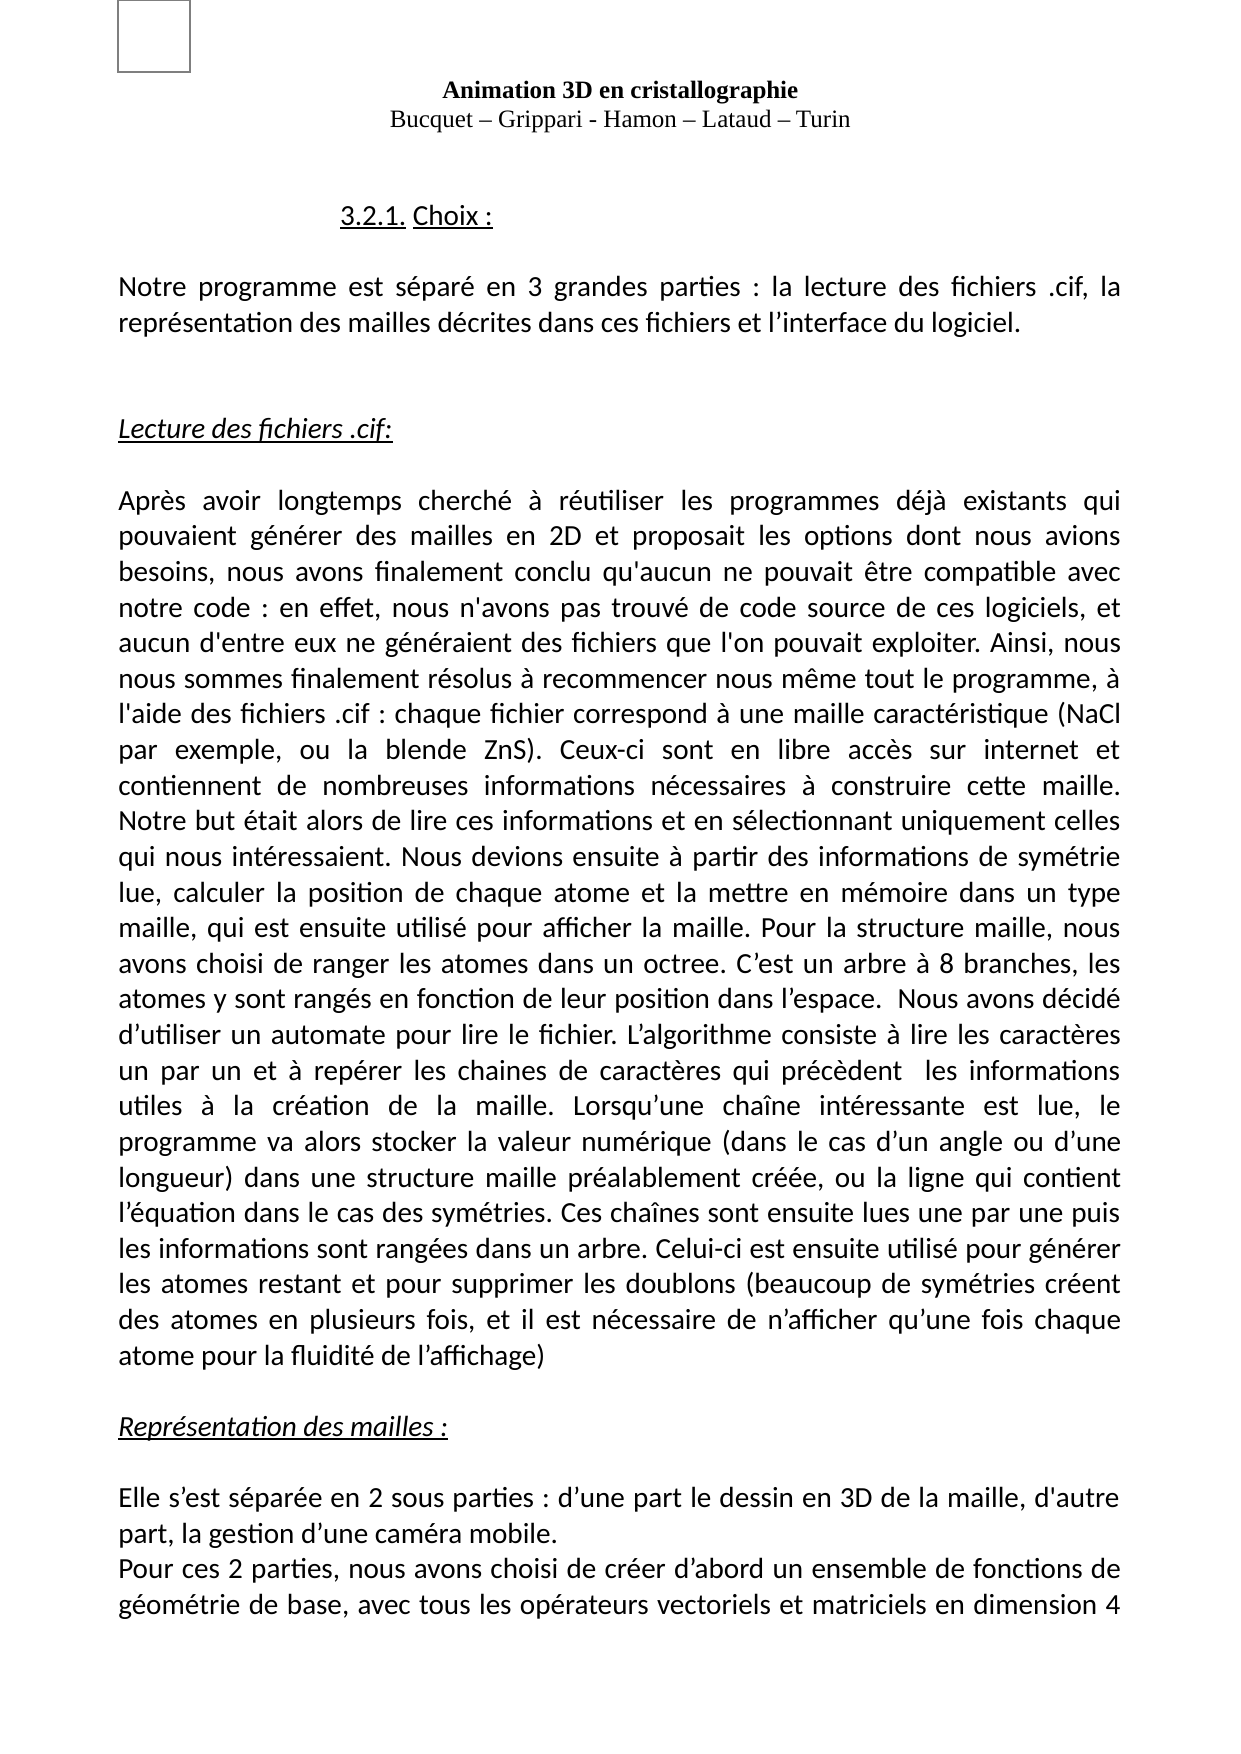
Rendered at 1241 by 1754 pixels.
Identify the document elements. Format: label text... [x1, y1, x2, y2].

text Représentation des mailles : [118, 1408, 1122, 1444]
text 3.2.1. Choix : [118, 197, 1122, 232]
text Notre programme est séparé en 3 grandes parties : la lecture des fichiers .cif, la représentation des mailles décrites dans ces fichiers et l’interface du logiciel. [118, 268, 1122, 339]
text Pour ces 2 parties, nous avons choisi de créer d’abord un ensemble de fonctions de géométrie de base, avec tous les opérateurs vectoriels et matriciels en dimension 4 [118, 1551, 1122, 1622]
text Après avoir longtemps cherché à réutiliser les programmes déjà existants qui pouvaient générer des mailles en 2D et proposait les options dont nous avions besoins, nous avons finalement conclu qu'aucun ne pouvait être compatible avec notre code : en effet, nous n'avons pas trouvé de code source de ces logiciels, et aucun d'entre eux ne généraient des fichiers que l'on pouvait exploiter. Ainsi, nous nous sommes finalement résolus à recommencer nous même tout le programme, à l'aide des fichiers .cif : chaque fichier correspond à une maille caractéristique (NaCl par exemple, ou la blende ZnS). Ceux-ci sont en libre accès sur internet et contiennent de nombreuses informations nécessaires à construire cette maille. Notre but était alors de lire ces informations et en sélectionnant uniquement celles qui nous intéressaient. Nous devions ensuite à partir des informations de symétrie lue, calculer la position de chaque atome et la mettre en mémoire dans un type maille, qui est ensuite utilisé pour afficher la maille. Pour la structure maille, nous avons choisi de ranger les atomes dans un octree. C’est un arbre à 8 branches, les atomes y sont rangés en fonction de leur position dans l’espace. Nous avons décidé d’utiliser un automate pour lire le fichier. L’algorithme consiste à lire les caractères un par un et à repérer les chaines de caractères qui précèdent les informations utiles à la création de la maille. Lorsqu’une chaîne intéressante est lue, le programme va alors stocker la valeur numérique (dans le cas d’un angle ou d’une longueur) dans une structure maille préalablement créée, ou la ligne qui contient l’équation dans le cas des symétries. Ces chaînes sont ensuite lues une par une puis les informations sont rangées dans un arbre. Celui-ci est ensuite utilisé pour générer les atomes restant et pour supprimer les doublons (beaucoup de symétries créent des atomes en plusieurs fois, et il est nécessaire de n’afficher qu’une fois chaque atome pour la fluidité de l’affichage) [118, 482, 1122, 1372]
text Elle s’est séparée en 2 sous parties : d’une part le dessin en 3D de la maille, d'autre part, la gestion d’une caméra mobile. [118, 1479, 1122, 1551]
text Lecture des fichiers .cif: [118, 411, 1122, 446]
